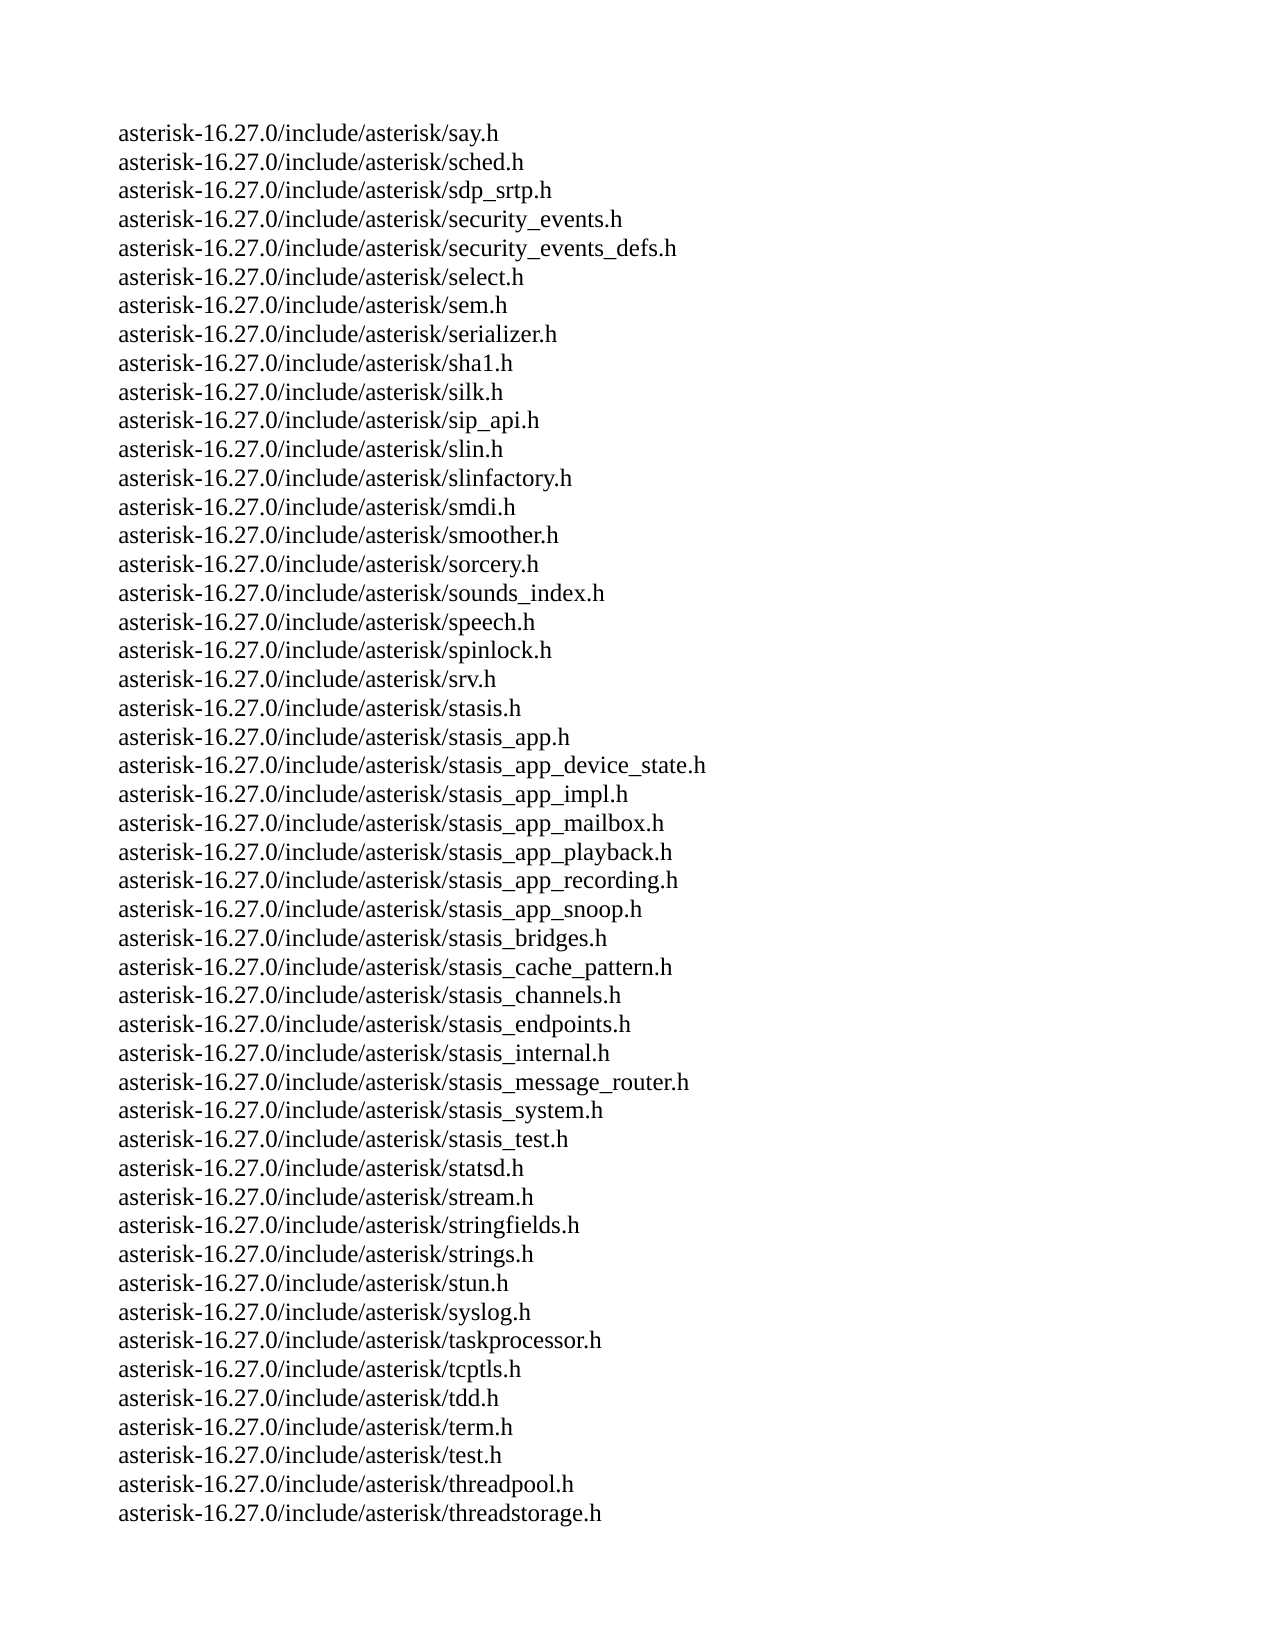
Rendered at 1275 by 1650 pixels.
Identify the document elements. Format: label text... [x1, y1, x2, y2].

text asterisk-16.27.0/include/asterisk/stasis_internal.h [118, 1038, 1157, 1067]
text asterisk-16.27.0/include/asterisk/stasis_app_recording.h [118, 866, 1157, 894]
text asterisk-16.27.0/include/asterisk/say.h [118, 118, 1157, 147]
text asterisk-16.27.0/include/asterisk/strings.h [118, 1239, 1157, 1268]
text asterisk-16.27.0/include/asterisk/smdi.h [118, 492, 1157, 521]
text asterisk-16.27.0/include/asterisk/stasis_system.h [118, 1096, 1157, 1124]
text asterisk-16.27.0/include/asterisk/tdd.h [118, 1383, 1157, 1412]
text asterisk-16.27.0/include/asterisk/sem.h [118, 291, 1157, 319]
text asterisk-16.27.0/include/asterisk/term.h [118, 1412, 1157, 1441]
text asterisk-16.27.0/include/asterisk/threadstorage.h [118, 1498, 1157, 1527]
text asterisk-16.27.0/include/asterisk/stringfields.h [118, 1211, 1157, 1239]
text asterisk-16.27.0/include/asterisk/select.h [118, 262, 1157, 291]
text asterisk-16.27.0/include/asterisk/syslog.h [118, 1297, 1157, 1326]
text asterisk-16.27.0/include/asterisk/smoother.h [118, 521, 1157, 549]
text asterisk-16.27.0/include/asterisk/sounds_index.h [118, 578, 1157, 607]
text asterisk-16.27.0/include/asterisk/sip_api.h [118, 406, 1157, 434]
text asterisk-16.27.0/include/asterisk/stasis_app.h [118, 722, 1157, 751]
text asterisk-16.27.0/include/asterisk/threadpool.h [118, 1469, 1157, 1498]
text asterisk-16.27.0/include/asterisk/stasis.h [118, 693, 1157, 722]
text asterisk-16.27.0/include/asterisk/slin.h [118, 434, 1157, 463]
text asterisk-16.27.0/include/asterisk/stasis_channels.h [118, 981, 1157, 1009]
text asterisk-16.27.0/include/asterisk/srv.h [118, 664, 1157, 693]
text asterisk-16.27.0/include/asterisk/stasis_app_impl.h [118, 779, 1157, 808]
text asterisk-16.27.0/include/asterisk/test.h [118, 1441, 1157, 1469]
text asterisk-16.27.0/include/asterisk/sdp_srtp.h [118, 176, 1157, 204]
text asterisk-16.27.0/include/asterisk/security_events_defs.h [118, 233, 1157, 262]
text asterisk-16.27.0/include/asterisk/statsd.h [118, 1153, 1157, 1182]
text asterisk-16.27.0/include/asterisk/taskprocessor.h [118, 1326, 1157, 1354]
text asterisk-16.27.0/include/asterisk/stasis_app_playback.h [118, 837, 1157, 866]
text asterisk-16.27.0/include/asterisk/security_events.h [118, 204, 1157, 233]
text asterisk-16.27.0/include/asterisk/sched.h [118, 147, 1157, 176]
text asterisk-16.27.0/include/asterisk/sha1.h [118, 348, 1157, 377]
text asterisk-16.27.0/include/asterisk/stasis_message_router.h [118, 1067, 1157, 1096]
text asterisk-16.27.0/include/asterisk/stasis_app_device_state.h [118, 751, 1157, 779]
text asterisk-16.27.0/include/asterisk/serializer.h [118, 319, 1157, 348]
text asterisk-16.27.0/include/asterisk/stasis_cache_pattern.h [118, 952, 1157, 981]
text asterisk-16.27.0/include/asterisk/spinlock.h [118, 636, 1157, 664]
text asterisk-16.27.0/include/asterisk/stasis_app_mailbox.h [118, 808, 1157, 837]
text asterisk-16.27.0/include/asterisk/stasis_endpoints.h [118, 1009, 1157, 1038]
text asterisk-16.27.0/include/asterisk/speech.h [118, 607, 1157, 636]
text asterisk-16.27.0/include/asterisk/slinfactory.h [118, 463, 1157, 492]
text asterisk-16.27.0/include/asterisk/stasis_test.h [118, 1124, 1157, 1153]
text asterisk-16.27.0/include/asterisk/stream.h [118, 1182, 1157, 1211]
text asterisk-16.27.0/include/asterisk/stasis_bridges.h [118, 923, 1157, 952]
text asterisk-16.27.0/include/asterisk/tcptls.h [118, 1354, 1157, 1383]
text asterisk-16.27.0/include/asterisk/sorcery.h [118, 549, 1157, 578]
text asterisk-16.27.0/include/asterisk/silk.h [118, 377, 1157, 406]
text asterisk-16.27.0/include/asterisk/stasis_app_snoop.h [118, 894, 1157, 923]
text asterisk-16.27.0/include/asterisk/stun.h [118, 1268, 1157, 1297]
